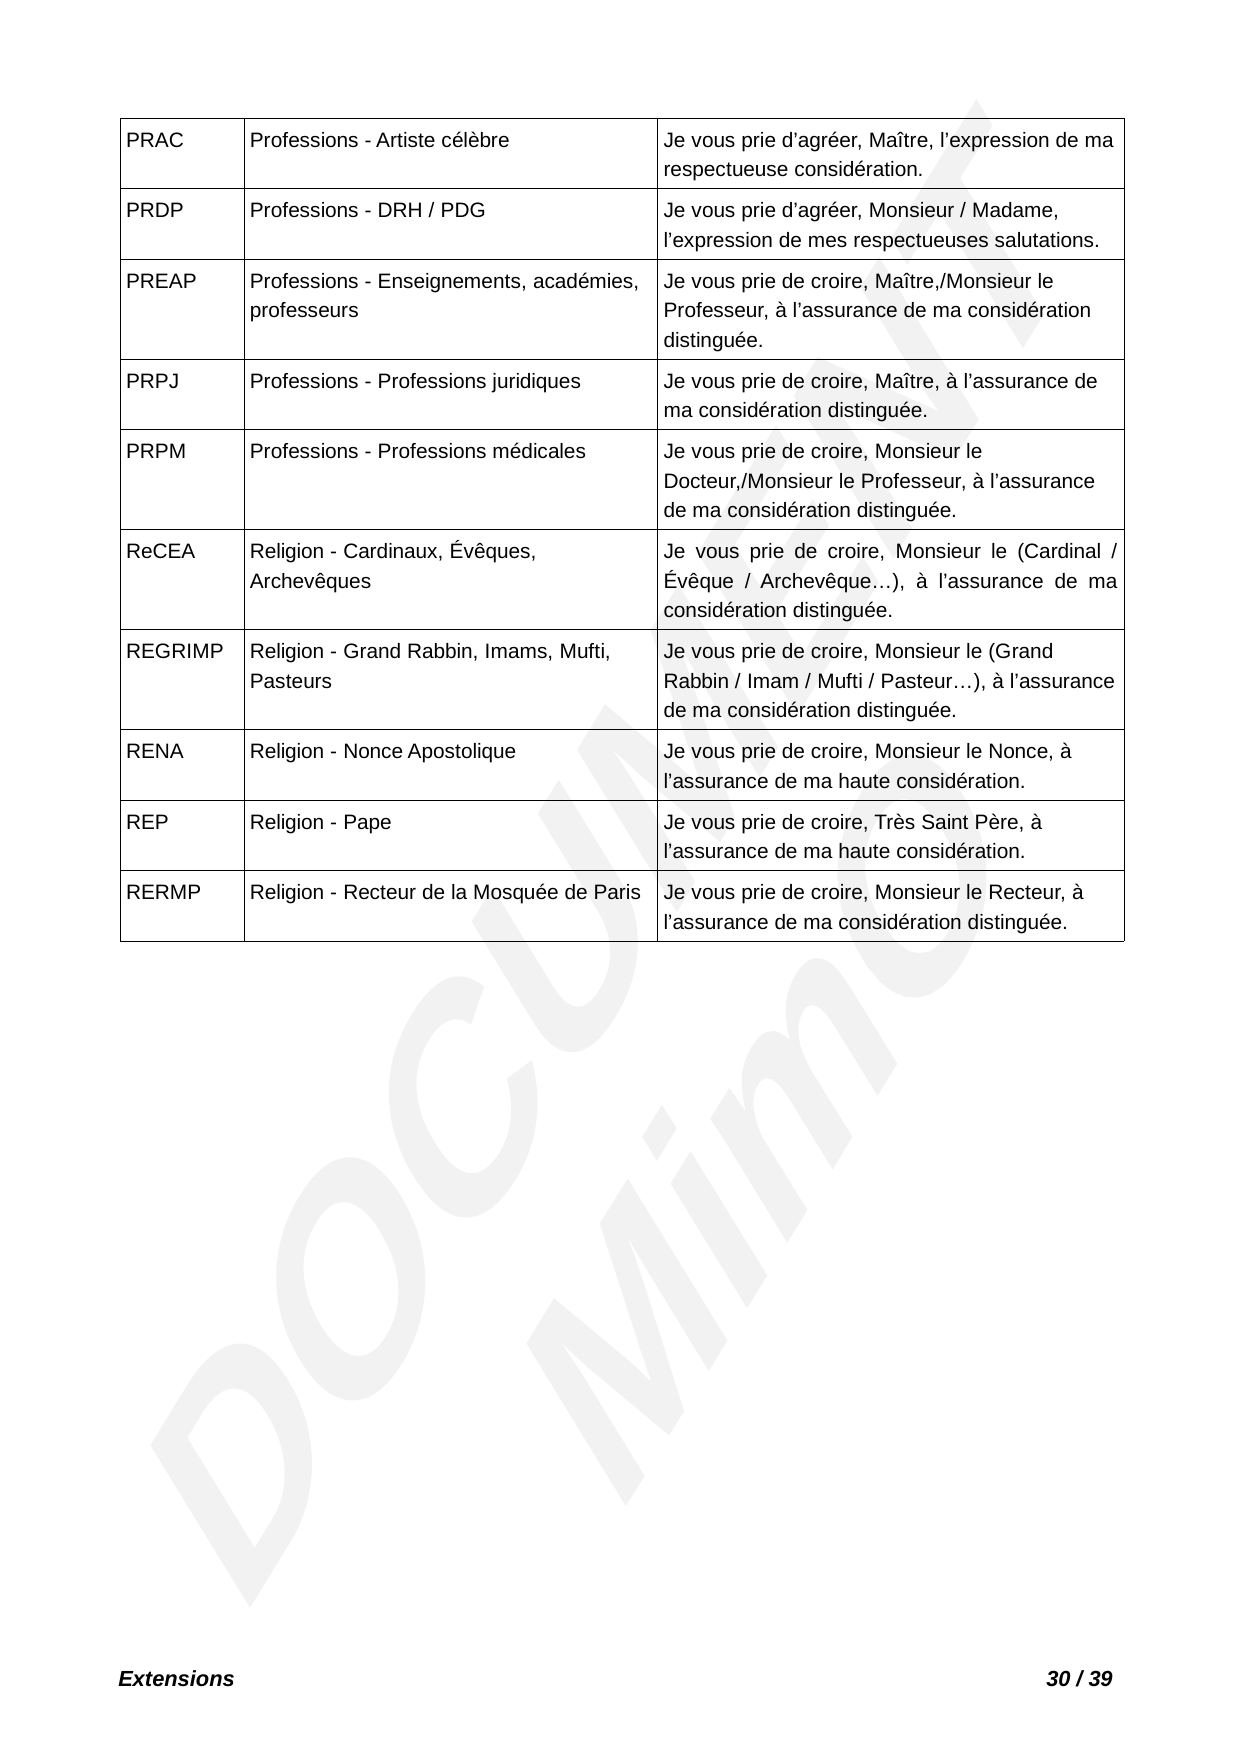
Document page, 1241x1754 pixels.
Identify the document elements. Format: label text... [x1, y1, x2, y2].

table_cell Religion - Nonce Apostolique [245, 730, 657, 800]
table_cell Je vous prie de croire, Monsieur le (Grand Rabbin / Imam / Mufti / Pasteur…), à l’assurance de ma considération distinguée. [658, 630, 1124, 729]
table_cell Professions - Professions juridiques [245, 360, 657, 429]
table_cell Religion - Recteur de la Mosquée de Paris [245, 871, 657, 941]
table_cell REP [121, 801, 244, 870]
table_cell Je vous prie de croire, Monsieur le Recteur, à l’assurance de ma considération distinguée. [658, 871, 1124, 941]
table_cell Je vous prie de croire, Monsieur le (Cardinal / Évêque / Archevêque…), à l’assurance de ma considération distinguée. [658, 530, 1124, 629]
table_cell Je vous prie de croire, Maître, à l’assurance de ma considération distinguée. [658, 360, 1124, 429]
table_cell Religion - Grand Rabbin, Imams, Mufti, Pasteurs [245, 630, 657, 729]
table_cell PRAC [121, 119, 244, 188]
table_cell PREAP [121, 260, 244, 359]
table_cell Je vous prie de croire, Monsieur le Docteur,/Monsieur le Professeur, à l’assurance de ma considération distinguée. [658, 430, 1124, 529]
table_cell Je vous prie d’agréer, Monsieur / Madame, l’expression de mes respectueuses salutations. [658, 189, 1124, 259]
table_cell Professions - Enseignements, académies, professeurs [245, 260, 657, 359]
table_cell Religion - Pape [245, 801, 657, 870]
table_cell ReCEA [121, 530, 244, 629]
table_cell Professions - DRH / PDG [245, 189, 657, 259]
table_cell Religion - Cardinaux, Évêques, Archevêques [245, 530, 657, 629]
table_cell Je vous prie de croire, Très Saint Père, à l’assurance de ma haute considération. [658, 801, 1124, 870]
table_cell PRPJ [121, 360, 244, 429]
table_cell Je vous prie de croire, Maître,/Monsieur le Professeur, à l’assurance de ma considération distinguée. [658, 260, 1124, 359]
table_cell Je vous prie d’agréer, Maître, l’expression de ma respectueuse considération. [658, 119, 1124, 188]
table_cell Professions - Professions médicales [245, 430, 657, 529]
table_cell RENA [121, 730, 244, 800]
table_cell Je vous prie de croire, Monsieur le Nonce, à l’assurance de ma haute considération. [658, 730, 1124, 800]
table_cell RERMP [121, 871, 244, 941]
table_cell Professions - Artiste célèbre [245, 119, 657, 188]
table_cell REGRIMP [121, 630, 244, 729]
table_cell PRDP [121, 189, 244, 259]
table_cell PRPM [121, 430, 244, 529]
